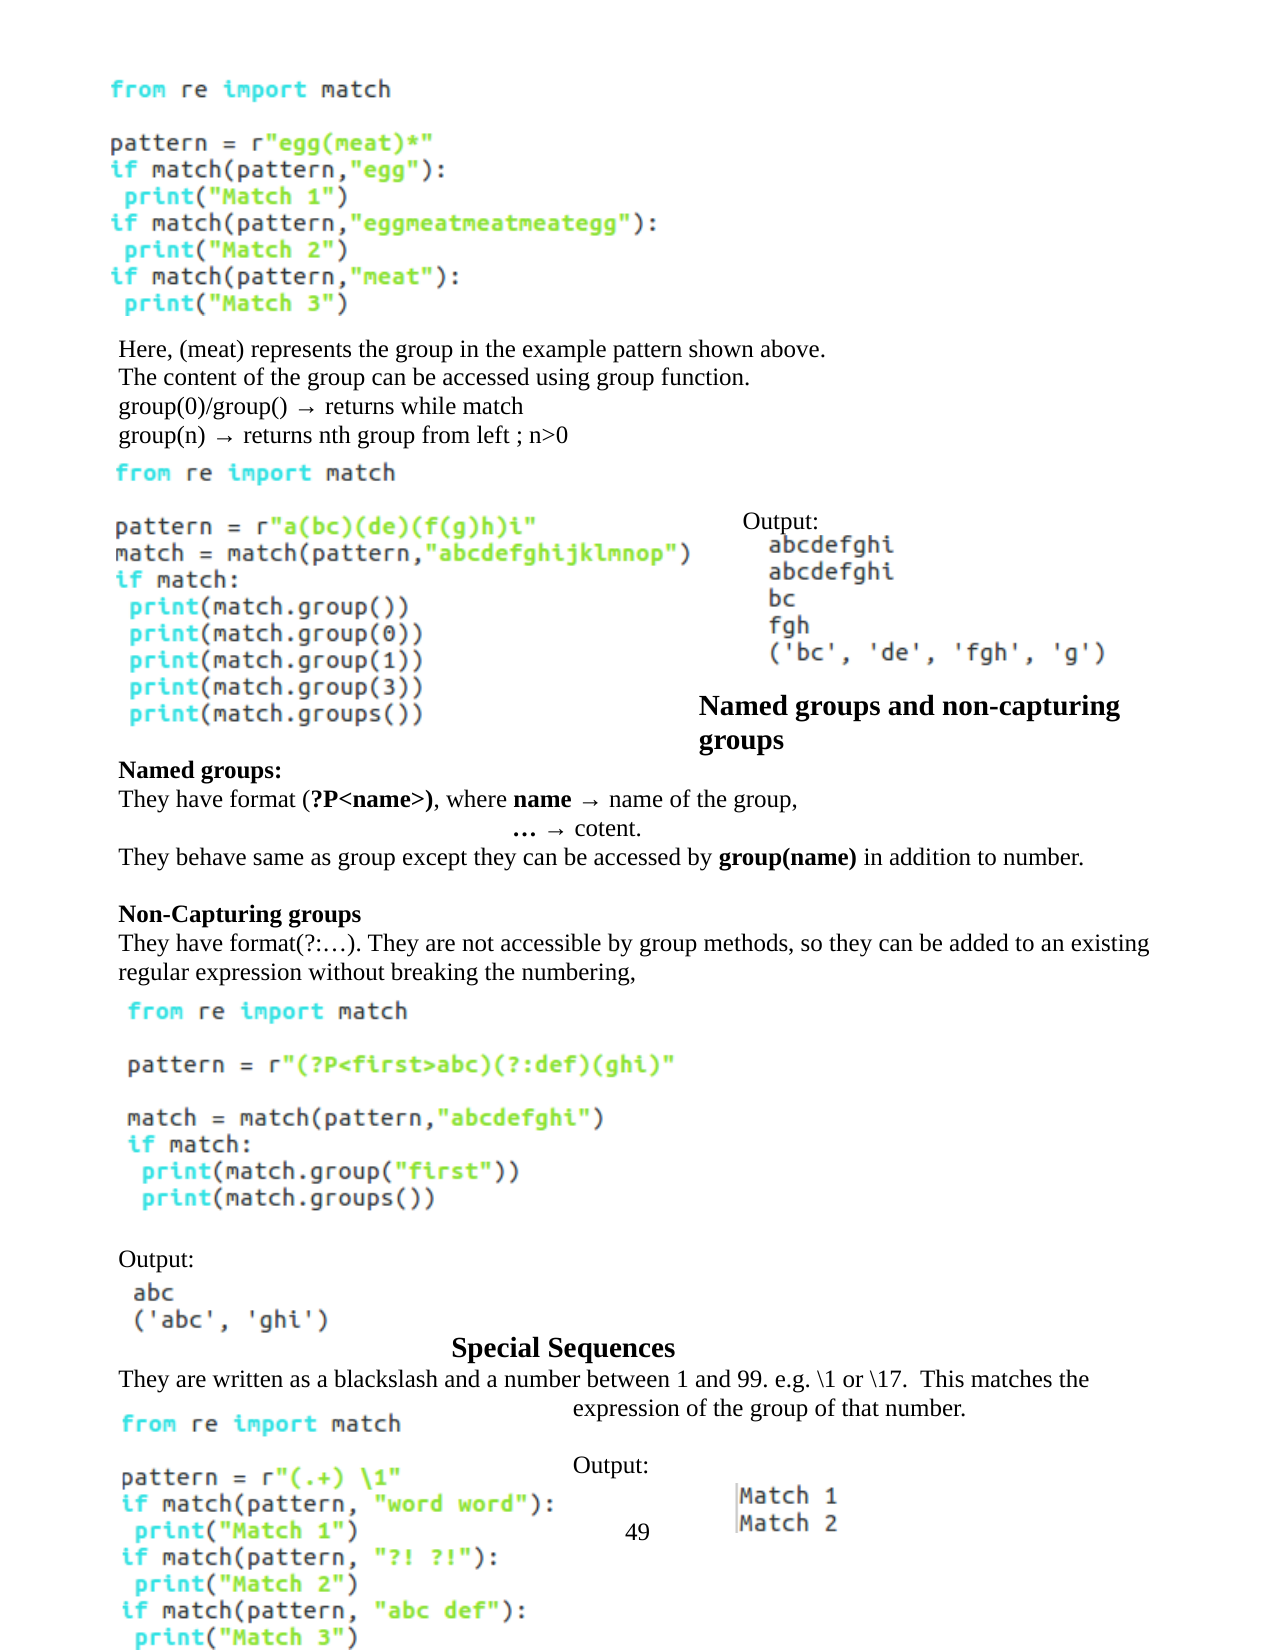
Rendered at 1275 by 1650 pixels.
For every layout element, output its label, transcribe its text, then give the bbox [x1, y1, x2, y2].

text The content of the group can be accessed using group function. [118, 362, 1157, 391]
text They are written as a blackslash and a number between 1 and 99. e.g. \1 or \17. This matches the expression of the group of that number. [118, 1364, 1157, 1421]
text … → cotent. [118, 813, 1157, 842]
text Here, (meat) represents the group in the example pattern shown above. [118, 334, 1157, 362]
text regular expression without breaking the numbering, [118, 957, 1157, 985]
text They behave same as group except they can be accessed by group(name) in addition to number. [118, 842, 1157, 870]
text Output: [573, 1450, 1157, 1479]
text Special Sequences [118, 1330, 1157, 1364]
text They have format(?:…). They are not accessible by group methods, so they can be added to an existing [118, 928, 1157, 957]
text Output: [699, 506, 1157, 535]
text Output: [118, 1244, 1157, 1273]
text Named groups and non-capturing groups [118, 621, 1157, 755]
text group(n) → returns nth group from left ; n>0 [118, 420, 1157, 449]
text group(0)/group() → returns while match [118, 391, 1157, 420]
text They have format (?P<name>), where name → name of the group, [118, 784, 1157, 813]
text Non-Capturing groups [118, 899, 1157, 928]
text Named groups: [118, 755, 1157, 784]
